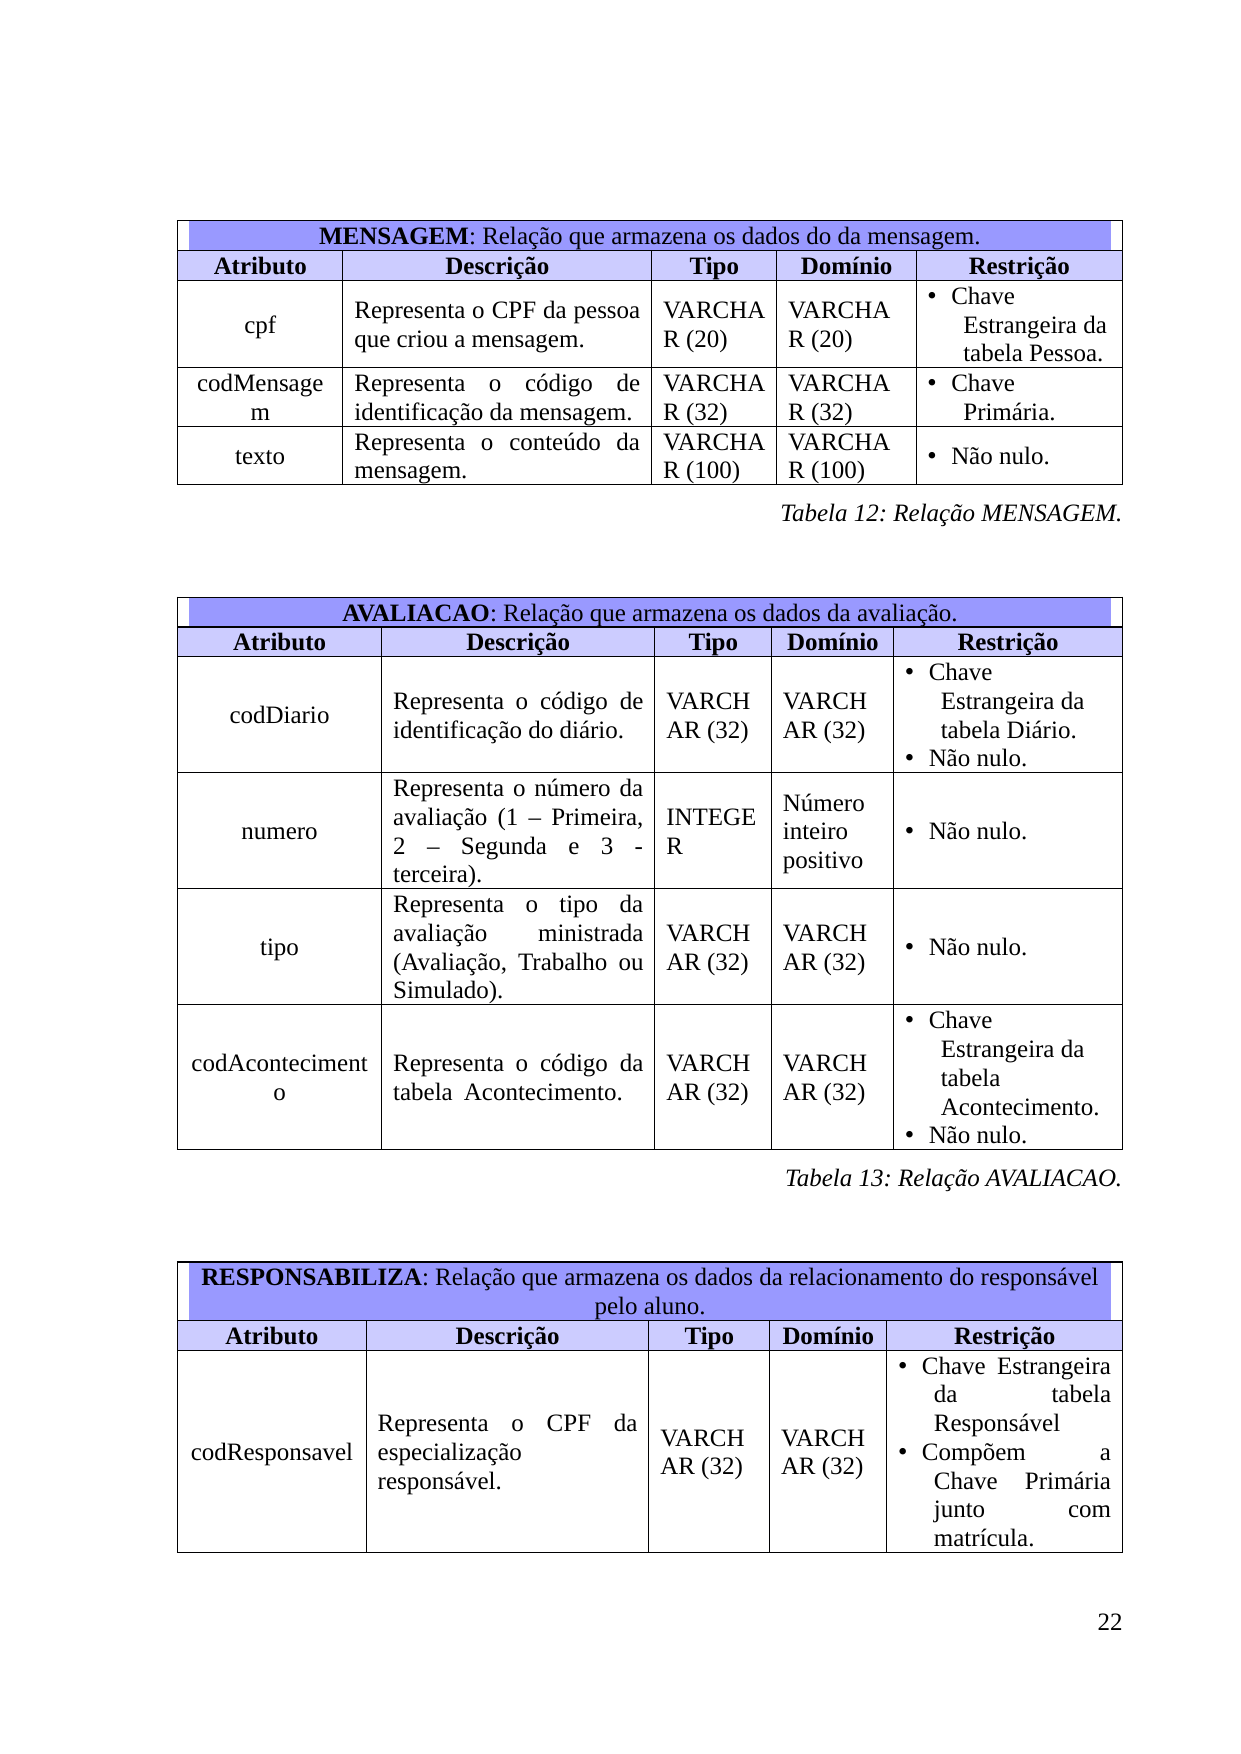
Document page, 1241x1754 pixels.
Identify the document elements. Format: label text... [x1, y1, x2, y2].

table_cell texto [178, 427, 342, 484]
table_cell Domínio [772, 628, 893, 656]
table_cell Chave Estrangeira da tabela Responsável Compõem a Chave Primária junto com matrícula. [887, 1351, 1122, 1552]
table_cell Atributo [178, 1321, 366, 1350]
table_cell VARCHAR (32) [655, 889, 771, 1004]
table_cell numero [178, 773, 381, 888]
table_cell codAcontecimento [178, 1005, 381, 1149]
table_cell Chave Primária. [917, 368, 1122, 426]
table_cell VARCHAR (32) [655, 657, 771, 772]
table_cell INTEGER [655, 773, 771, 888]
table_cell Representa o conteúdo da mensagem. [343, 427, 651, 484]
table_cell Representa o código da tabela Acontecimento. [382, 1005, 654, 1149]
table_cell Restrição [917, 251, 1122, 280]
table_cell Descrição [382, 628, 654, 656]
table_cell VARCHAR (32) [772, 657, 893, 772]
table_cell Representa o CPF da especialização responsável. [367, 1351, 648, 1552]
table_cell codMensagem [178, 368, 342, 426]
table_cell VARCHAR (100) [777, 427, 916, 484]
table_cell VARCHAR (32) [770, 1351, 886, 1552]
table_cell Descrição [367, 1321, 648, 1350]
table_cell Chave Estrangeira da tabela Diário. Não nulo. [894, 657, 1122, 772]
table_cell VARCHAR (32) [655, 1005, 771, 1149]
table_cell Descrição [343, 251, 651, 280]
table_cell Representa o tipo da avaliação ministrada (Avaliação, Trabalho ou Simulado). [382, 889, 654, 1004]
table_cell Não nulo. [894, 773, 1122, 888]
text Tabela 13: Relação AVALIACAO. [177, 1163, 1122, 1191]
table_cell VARCHAR (20) [777, 281, 916, 367]
table_cell Número inteiro positivo [772, 773, 893, 888]
table_cell Restrição [894, 628, 1122, 656]
table_cell VARCHAR (100) [652, 427, 776, 484]
table_cell VARCHAR (32) [777, 368, 916, 426]
table_cell Não nulo. [917, 427, 1122, 484]
text Tabela 12: Relação MENSAGEM. [177, 498, 1122, 527]
table_cell Atributo [178, 628, 381, 656]
table_cell Chave Estrangeira da tabela Pessoa. [917, 281, 1122, 367]
table_cell Representa o número da avaliação (1 – Primeira, 2 – Segunda e 3 - terceira). [382, 773, 654, 888]
table_cell tipo [178, 889, 381, 1004]
table_cell Representa o código de identificação do diário. [382, 657, 654, 772]
table_cell Tipo [649, 1321, 769, 1350]
table_cell Chave Estrangeira da tabela Acontecimento. Não nulo. [894, 1005, 1122, 1149]
table_cell Representa o CPF da pessoa que criou a mensagem. [343, 281, 651, 367]
table_cell Tipo [655, 628, 771, 656]
table_cell VARCHAR (32) [772, 1005, 893, 1149]
table_cell VARCHAR (20) [652, 281, 776, 367]
table_cell Tipo [652, 251, 776, 280]
table_cell VARCHAR (32) [649, 1351, 769, 1552]
table_cell Não nulo. [894, 889, 1122, 1004]
table_cell VARCHAR (32) [772, 889, 893, 1004]
table_cell Representa o código de identificação da mensagem. [343, 368, 651, 426]
table_cell Restrição [887, 1321, 1122, 1350]
table_cell Atributo [178, 251, 342, 280]
table_cell codDiario [178, 657, 381, 772]
table_cell Domínio [770, 1321, 886, 1350]
table_cell VARCHAR (32) [652, 368, 776, 426]
table_cell cpf [178, 281, 342, 367]
table_cell Domínio [777, 251, 916, 280]
table_cell codResponsavel [178, 1351, 366, 1552]
